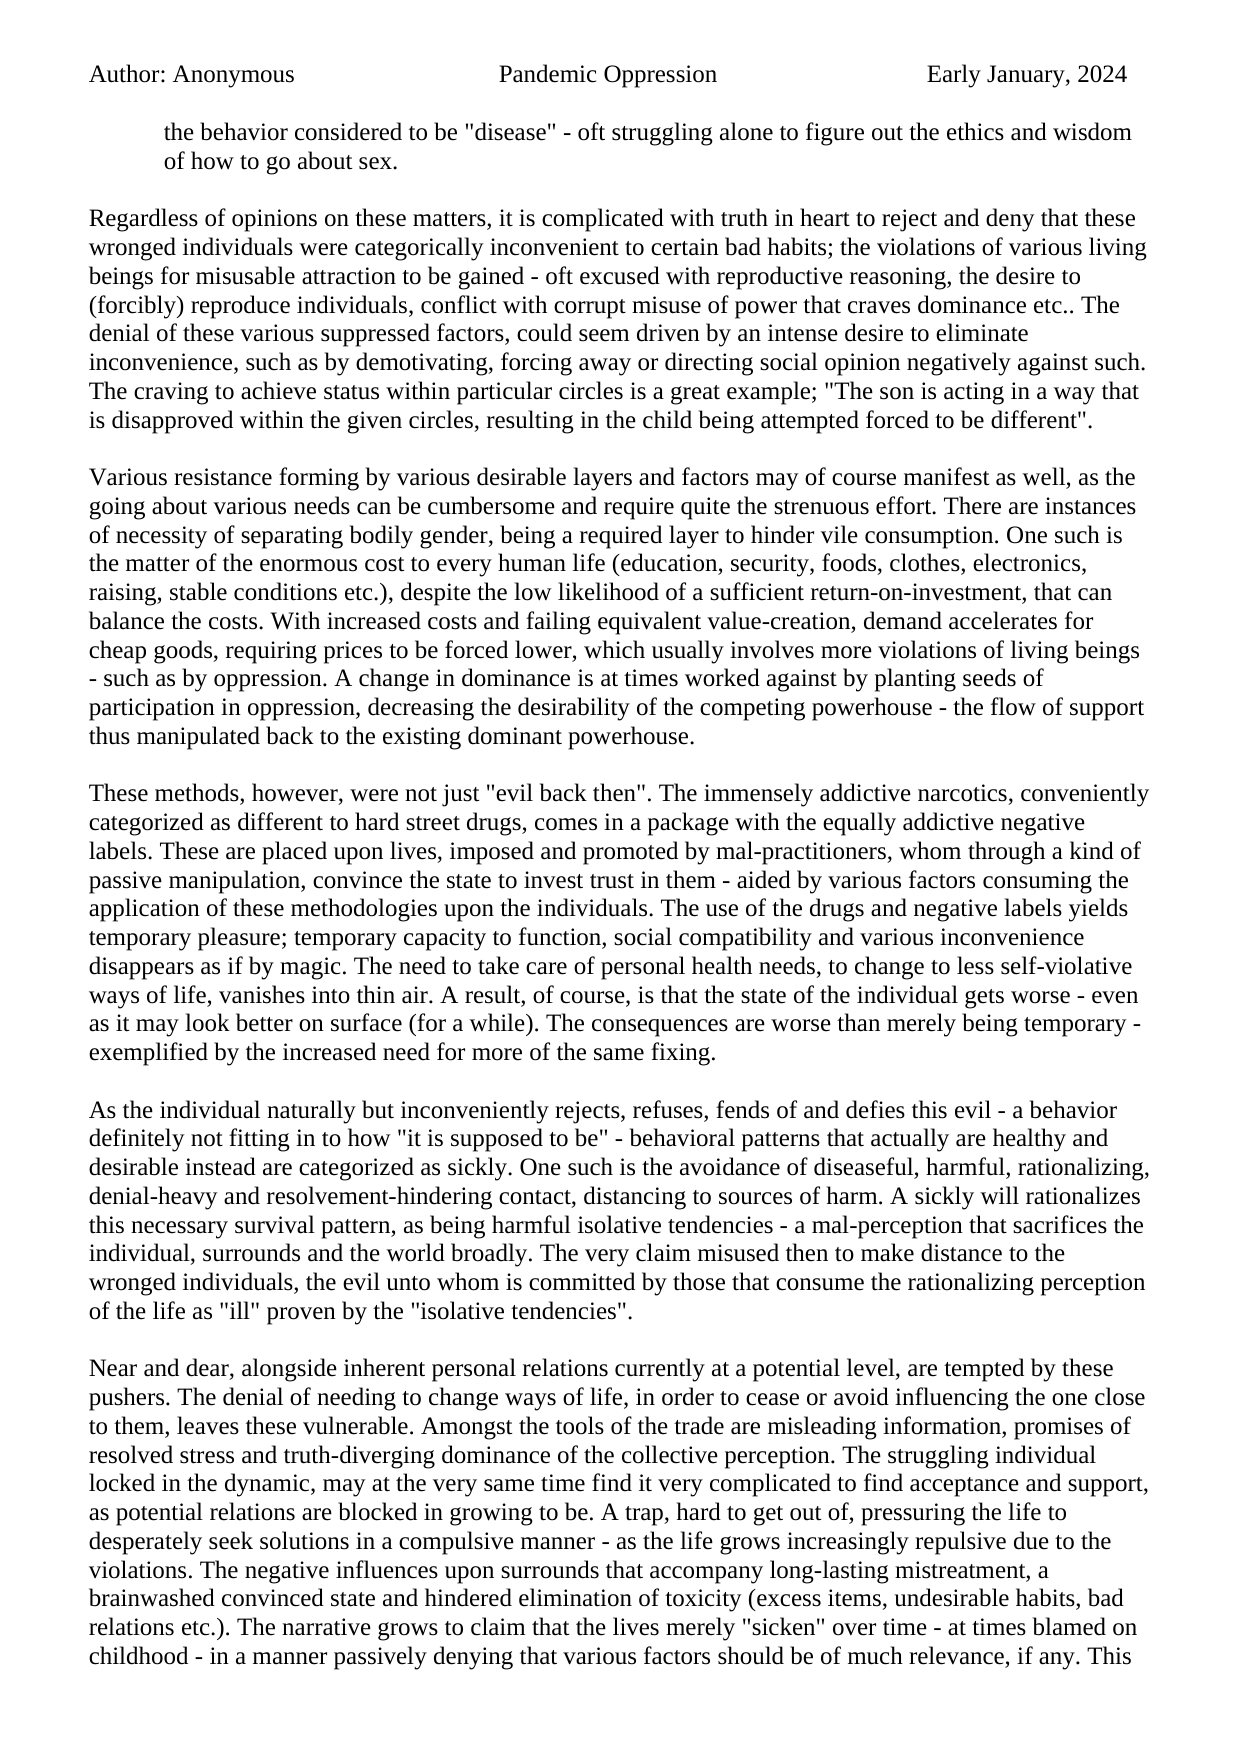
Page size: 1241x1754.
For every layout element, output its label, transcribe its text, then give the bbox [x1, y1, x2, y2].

text These methods, however, were not just "evil back then". The immensely addictive narcotics, conveniently categorized as different to hard street drugs, comes in a package with the equally addictive negative labels. These are placed upon lives, imposed and promoted by mal-practitioners, whom through a kind of passive manipulation, convince the state to invest trust in them - aided by various factors consuming the application of these methodologies upon the individuals. The use of the drugs and negative labels yields temporary pleasure; temporary capacity to function, social compatibility and various inconvenience disappears as if by magic. The need to take care of personal health needs, to change to less self-violative ways of life, vanishes into thin air. A result, of course, is that the state of the individual gets worse - even as it may look better on surface (for a while). The consequences are worse than merely being temporary - exemplified by the increased need for more of the same fixing. [88, 778, 1152, 1066]
text Regardless of opinions on these matters, it is complicated with truth in heart to reject and deny that these wronged individuals were categorically inconvenient to certain bad habits; the violations of various living beings for misusable attraction to be gained - oft excused with reproductive reasoning, the desire to (forcibly) reproduce individuals, conflict with corrupt misuse of power that craves dominance etc.. The denial of these various suppressed factors, could seem driven by an intense desire to eliminate inconvenience, such as by demotivating, forcing away or directing social opinion negatively against such. The craving to achieve status within particular circles is a great example; "The son is acting in a way that is disapproved within the given circles, resulting in the child being attempted forced to be different". [88, 203, 1152, 433]
text Various resistance forming by various desirable layers and factors may of course manifest as well, as the going about various needs can be cumbersome and require quite the strenuous effort. There are instances of necessity of separating bodily gender, being a required layer to hinder vile consumption. One such is the matter of the enormous cost to every human life (education, security, foods, clothes, electronics, raising, stable conditions etc.), despite the low likelihood of a sufficient return-on-investment, that can balance the costs. With increased costs and failing equivalent value-creation, demand accelerates for cheap goods, requiring prices to be forced lower, which usually involves more violations of living beings - such as by oppression. A change in dominance is at times worked against by planting seeds of participation in oppression, decreasing the desirability of the competing powerhouse - the flow of support thus manipulated back to the existing dominant powerhouse. [88, 462, 1152, 750]
text Near and dear, alongside inherent personal relations currently at a potential level, are tempted by these pushers. The denial of needing to change ways of life, in order to cease or avoid influencing the one close to them, leaves these vulnerable. Amongst the tools of the trade are misleading information, promises of resolved stress and truth-diverging dominance of the collective perception. The struggling individual locked in the dynamic, may at the very same time find it very complicated to find acceptance and support, as potential relations are blocked in growing to be. A trap, hard to get out of, pressuring the life to desperately seek solutions in a compulsive manner - as the life grows increasingly repulsive due to the violations. The negative influences upon surrounds that accompany long-lasting mistreatment, a brainwashed convinced state and hindered elimination of toxicity (excess items, undesirable habits, bad relations etc.). The narrative grows to claim that the lives merely "sicken" over time - at times blamed on childhood - in a manner passively denying that various factors should be of much relevance, if any. This [88, 1353, 1152, 1670]
list the behavior considered to be "disease" - oft struggling alone to figure out the ethics and wisdom of how to go about sex. [126, 117, 1152, 175]
text As the individual naturally but inconveniently rejects, refuses, fends of and defies this evil - a behavior definitely not fitting in to how "it is supposed to be" - behavioral patterns that actually are healthy and desirable instead are categorized as sickly. One such is the avoidance of diseaseful, harmful, rationalizing, denial-heavy and resolvement-hindering contact, distancing to sources of harm. A sickly will rationalizes this necessary survival pattern, as being harmful isolative tendencies - a mal-perception that sacrifices the individual, surrounds and the world broadly. The very claim misused then to make distance to the wronged individuals, the evil unto whom is committed by those that consume the rationalizing perception of the life as "ill" proven by the "isolative tendencies". [88, 1095, 1152, 1325]
